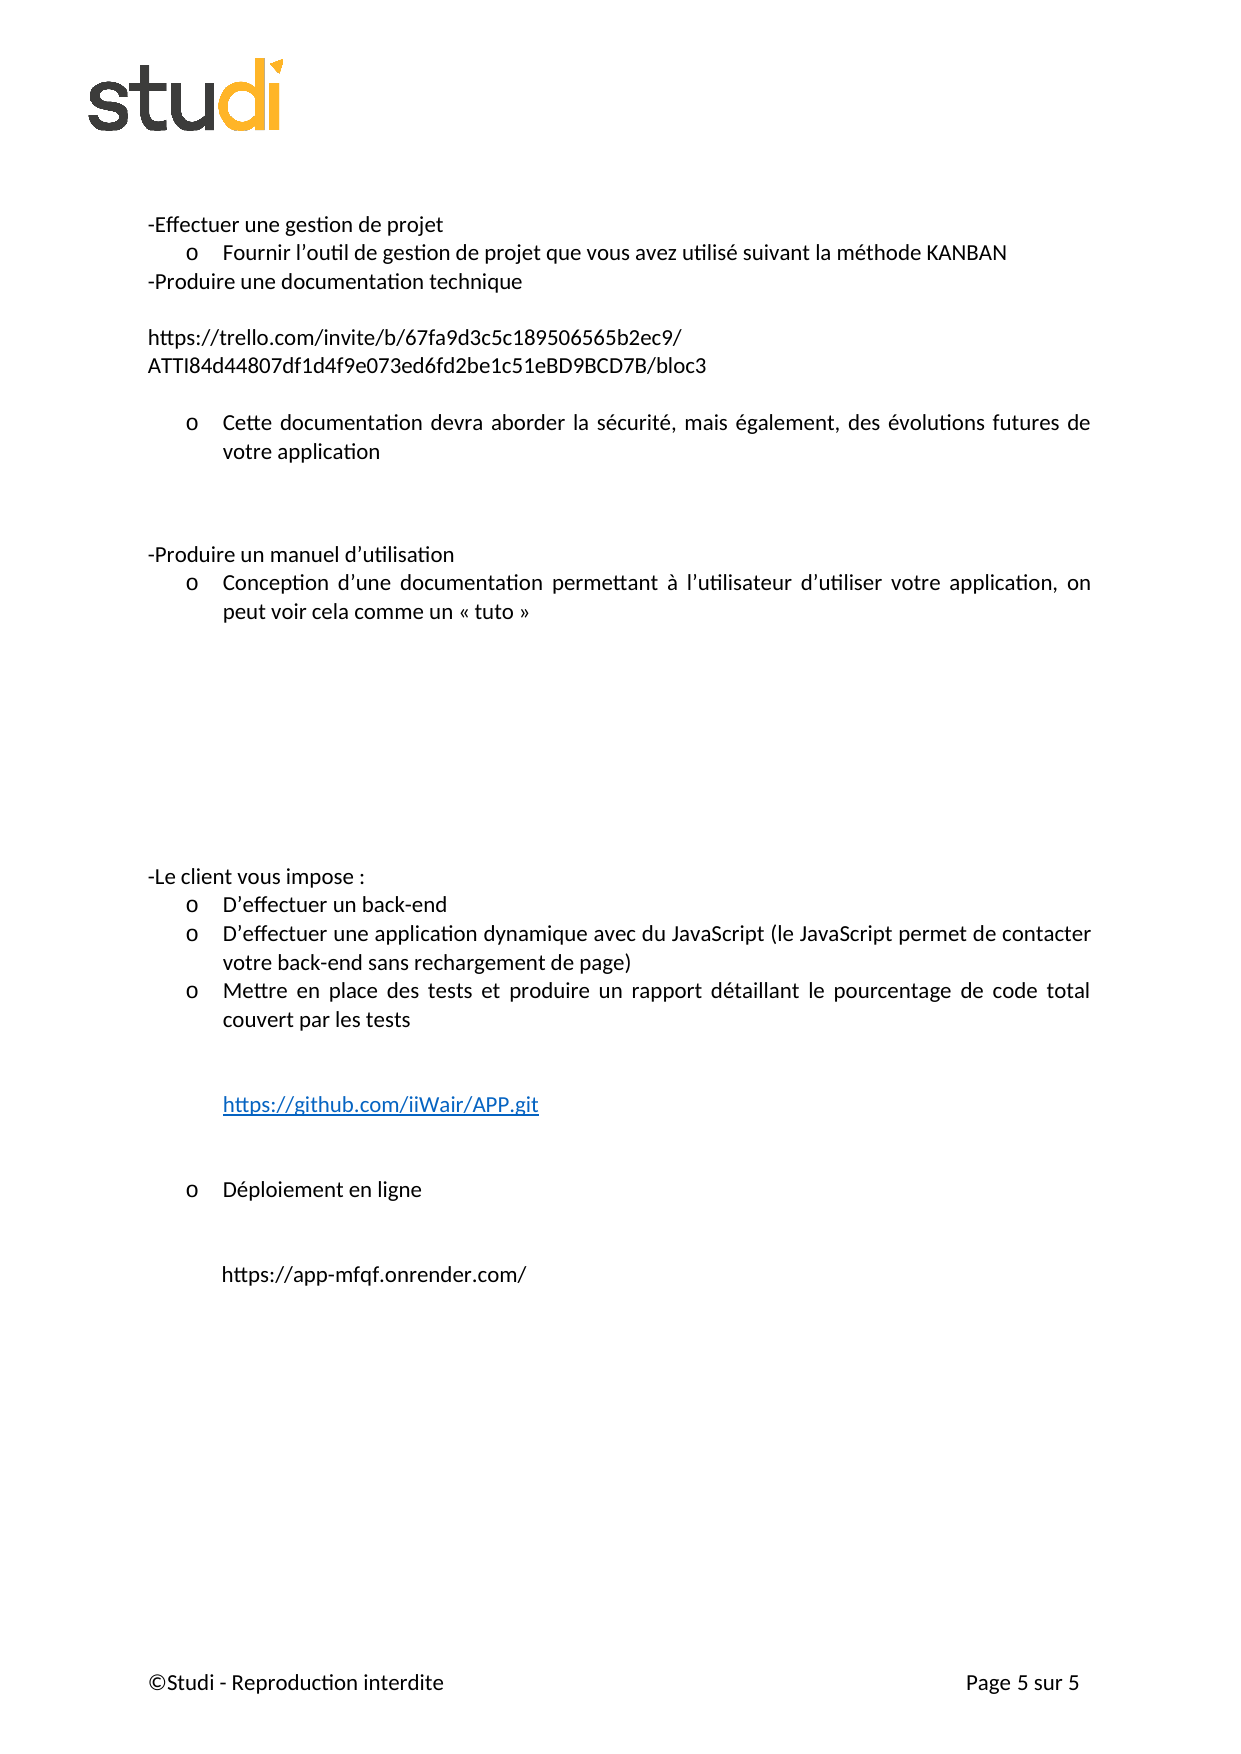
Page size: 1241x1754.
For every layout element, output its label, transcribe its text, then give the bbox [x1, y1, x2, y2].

list D’effectuer une application dynamique avec du JavaScript (le JavaScript permet de contacter votre back-end sans rechargement de page) [185, 919, 1093, 976]
text -Le client vous impose : [148, 862, 1093, 890]
list Cette documentation devra aborder la sécurité, mais également, des évolutions futures de votre application [185, 408, 1093, 465]
text -Effectuer une gestion de projet [148, 210, 1093, 238]
list Mettre en place des tests et produire un rapport détaillant le pourcentage de code total couvert par les tests [185, 976, 1093, 1033]
text -Produire un manuel d’utilisation [148, 540, 1093, 568]
picture [88, 58, 283, 131]
list Conception d’une documentation permettant à l’utilisateur d’utiliser votre application, on peut voir cela comme un « tuto » [185, 568, 1093, 625]
text https://trello.com/invite/b/67fa9d3c5c189506565b2ec9/ATTI84d44807df1d4f9e073ed6fd2be1c51eBD9BCD7B/bloc3 [148, 323, 1093, 379]
list https://github.com/iiWair/APP.git [185, 1090, 1093, 1118]
list Fournir l’outil de gestion de projet que vous avez utilisé suivant la méthode KANBAN [185, 238, 1093, 267]
list D’effectuer un back-end [185, 890, 1093, 919]
text https://app-mfqf.onrender.com/ [148, 1260, 1093, 1288]
text -Produire une documentation technique [148, 267, 1093, 296]
list Déploiement en ligne [185, 1175, 1093, 1204]
